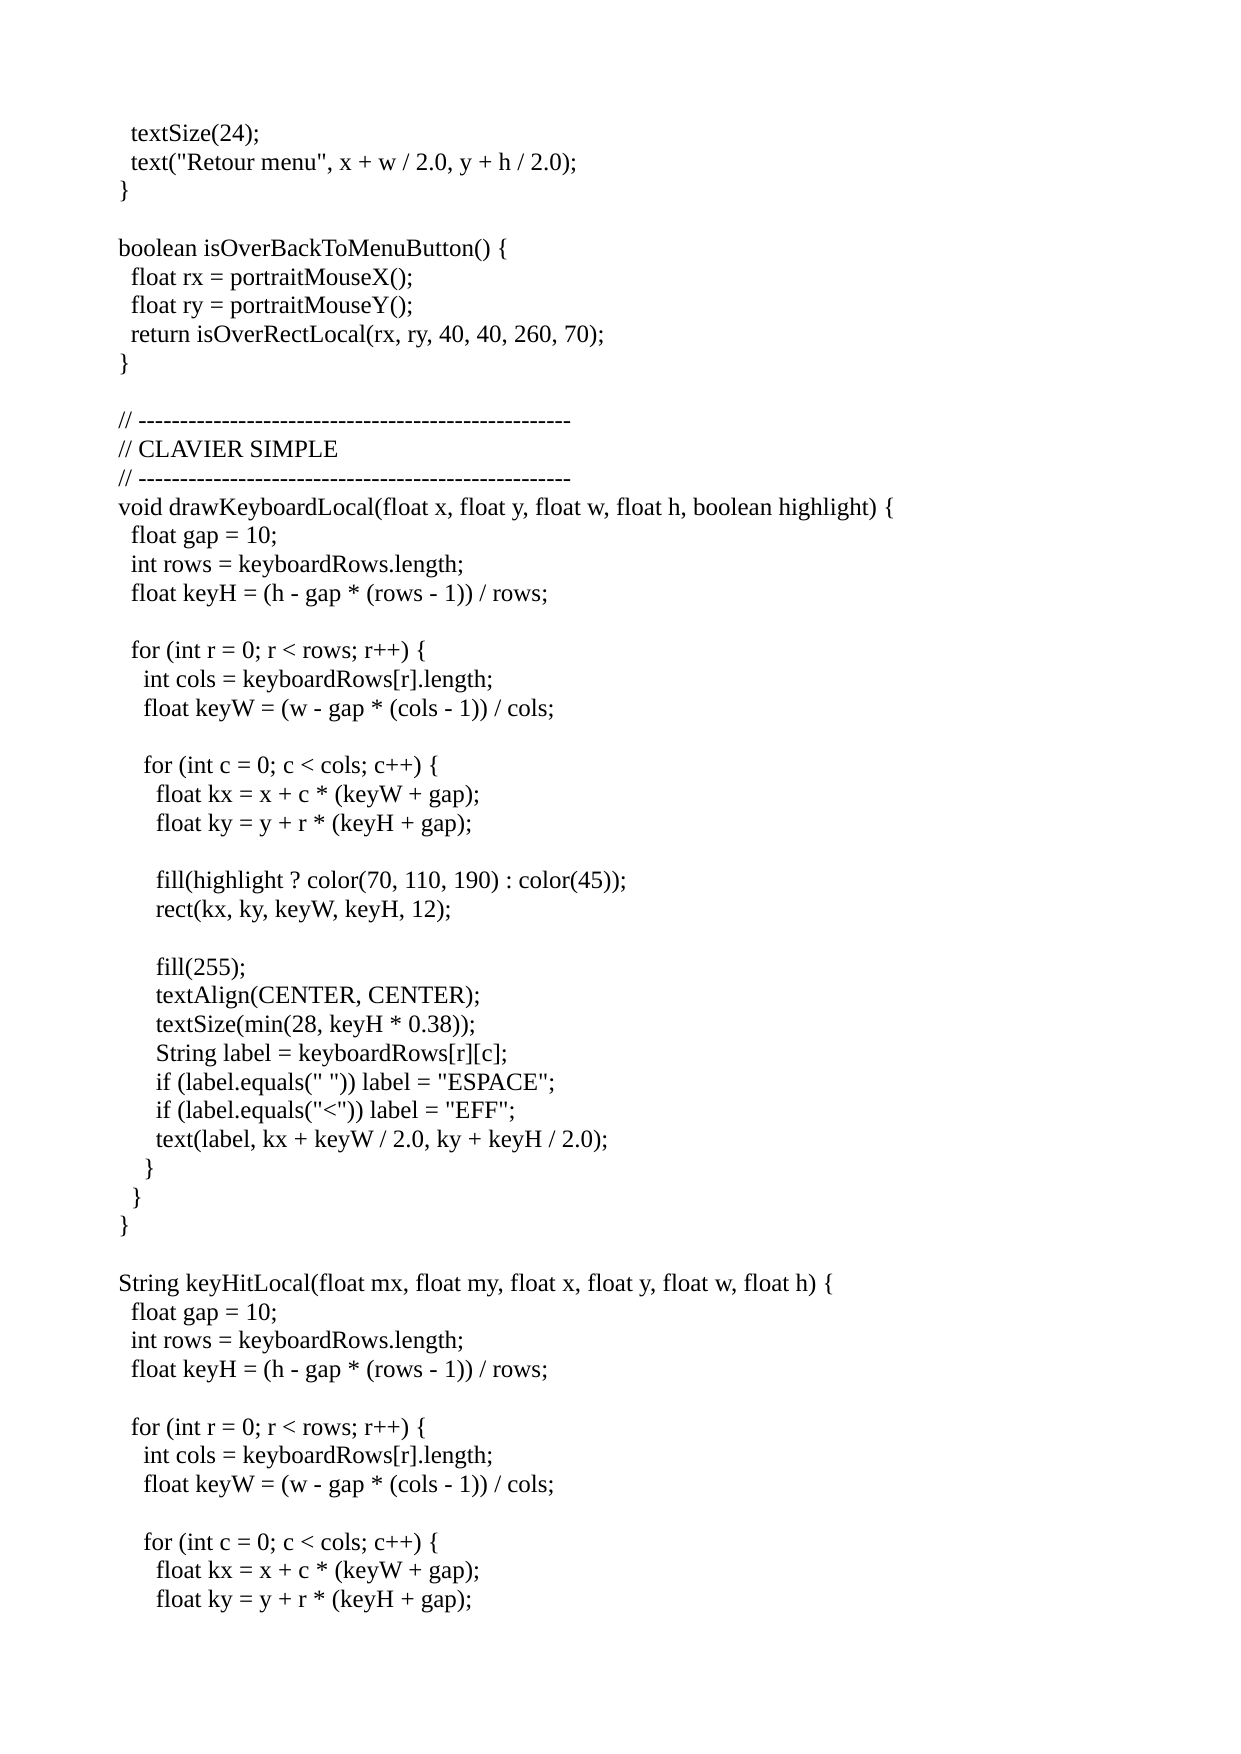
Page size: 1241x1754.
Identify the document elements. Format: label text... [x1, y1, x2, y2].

text float gap = 10; [118, 521, 1122, 549]
text float ry = portraitMouseY(); [118, 291, 1122, 319]
text // CLAVIER SIMPLE [118, 434, 1122, 463]
text fill(255); [118, 952, 1122, 981]
text void drawKeyboardLocal(float x, float y, float w, float h, boolean highlight) { [118, 492, 1122, 521]
text float rx = portraitMouseX(); [118, 262, 1122, 291]
text } [118, 176, 1122, 204]
text float ky = y + r * (keyH + gap); [118, 808, 1122, 837]
text int cols = keyboardRows[r].length; [118, 664, 1122, 693]
text fill(highlight ? color(70, 110, 190) : color(45)); [118, 866, 1122, 894]
text } [118, 348, 1122, 377]
text boolean isOverBackToMenuButton() { [118, 233, 1122, 262]
text textAlign(CENTER, CENTER); [118, 981, 1122, 1009]
text String keyHitLocal(float mx, float my, float x, float y, float w, float h) { [118, 1268, 1122, 1297]
text } [118, 1211, 1122, 1239]
text float keyH = (h - gap * (rows - 1)) / rows; [118, 578, 1122, 607]
text int rows = keyboardRows.length; [118, 1326, 1122, 1354]
text String label = keyboardRows[r][c]; [118, 1038, 1122, 1067]
text float ky = y + r * (keyH + gap); [118, 1584, 1122, 1613]
text // ---------------------------------------------------- [118, 463, 1122, 492]
text textSize(min(28, keyH * 0.38)); [118, 1009, 1122, 1038]
text for (int r = 0; r < rows; r++) { [118, 1412, 1122, 1441]
text rect(kx, ky, keyW, keyH, 12); [118, 894, 1122, 923]
text return isOverRectLocal(rx, ry, 40, 40, 260, 70); [118, 319, 1122, 348]
text textSize(24); [118, 118, 1122, 147]
text float kx = x + c * (keyW + gap); [118, 1556, 1122, 1584]
text for (int c = 0; c < cols; c++) { [118, 1527, 1122, 1556]
text float kx = x + c * (keyW + gap); [118, 779, 1122, 808]
text float keyW = (w - gap * (cols - 1)) / cols; [118, 693, 1122, 722]
text } [118, 1153, 1122, 1182]
text float gap = 10; [118, 1297, 1122, 1326]
text text("Retour menu", x + w / 2.0, y + h / 2.0); [118, 147, 1122, 176]
text if (label.equals("<")) label = "EFF"; [118, 1096, 1122, 1124]
text int cols = keyboardRows[r].length; [118, 1441, 1122, 1469]
text if (label.equals(" ")) label = "ESPACE"; [118, 1067, 1122, 1096]
text // ---------------------------------------------------- [118, 406, 1122, 434]
text for (int c = 0; c < cols; c++) { [118, 751, 1122, 779]
text int rows = keyboardRows.length; [118, 549, 1122, 578]
text float keyW = (w - gap * (cols - 1)) / cols; [118, 1469, 1122, 1498]
text float keyH = (h - gap * (rows - 1)) / rows; [118, 1354, 1122, 1383]
text } [118, 1182, 1122, 1211]
text text(label, kx + keyW / 2.0, ky + keyH / 2.0); [118, 1124, 1122, 1153]
text for (int r = 0; r < rows; r++) { [118, 636, 1122, 664]
